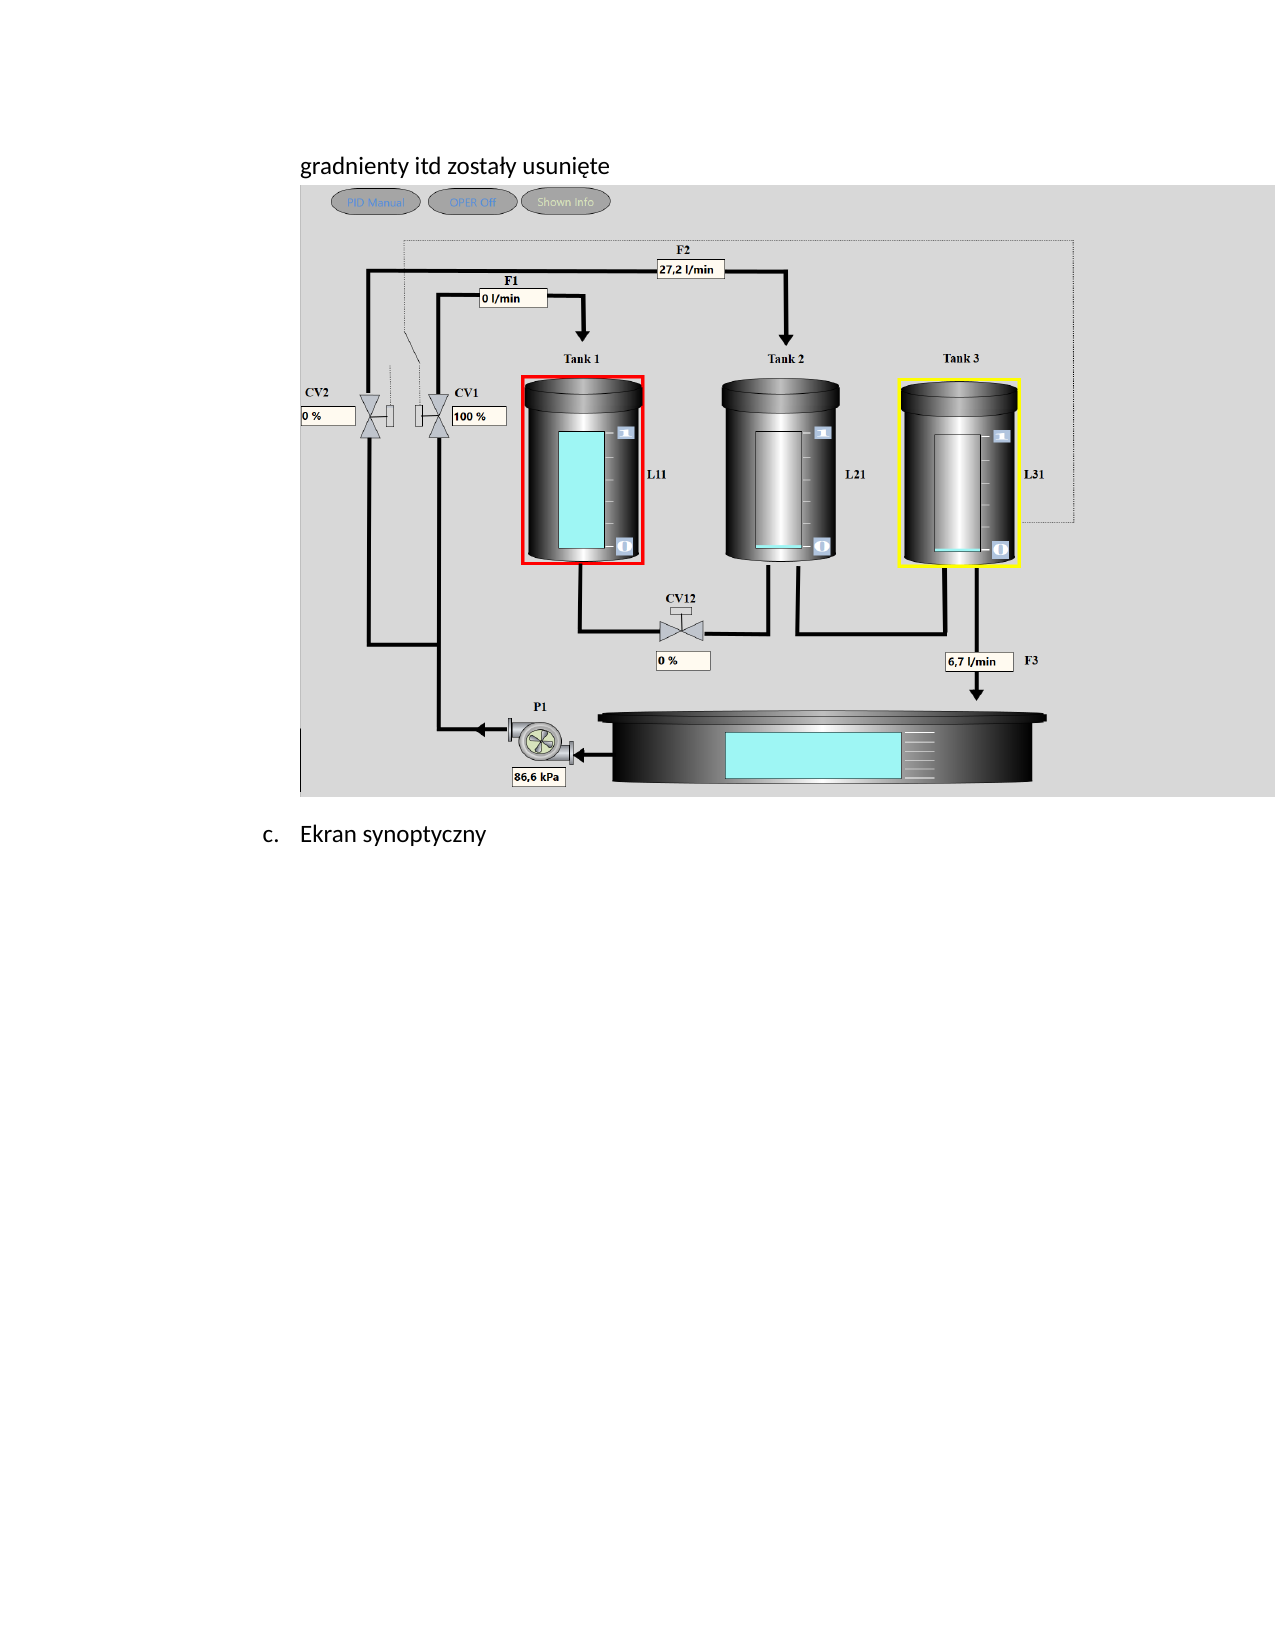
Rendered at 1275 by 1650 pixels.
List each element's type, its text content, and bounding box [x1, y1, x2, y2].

list Ekran synoptyczny [262, 818, 1125, 848]
list gradnienty itd zostały usunięte [300, 150, 1125, 185]
